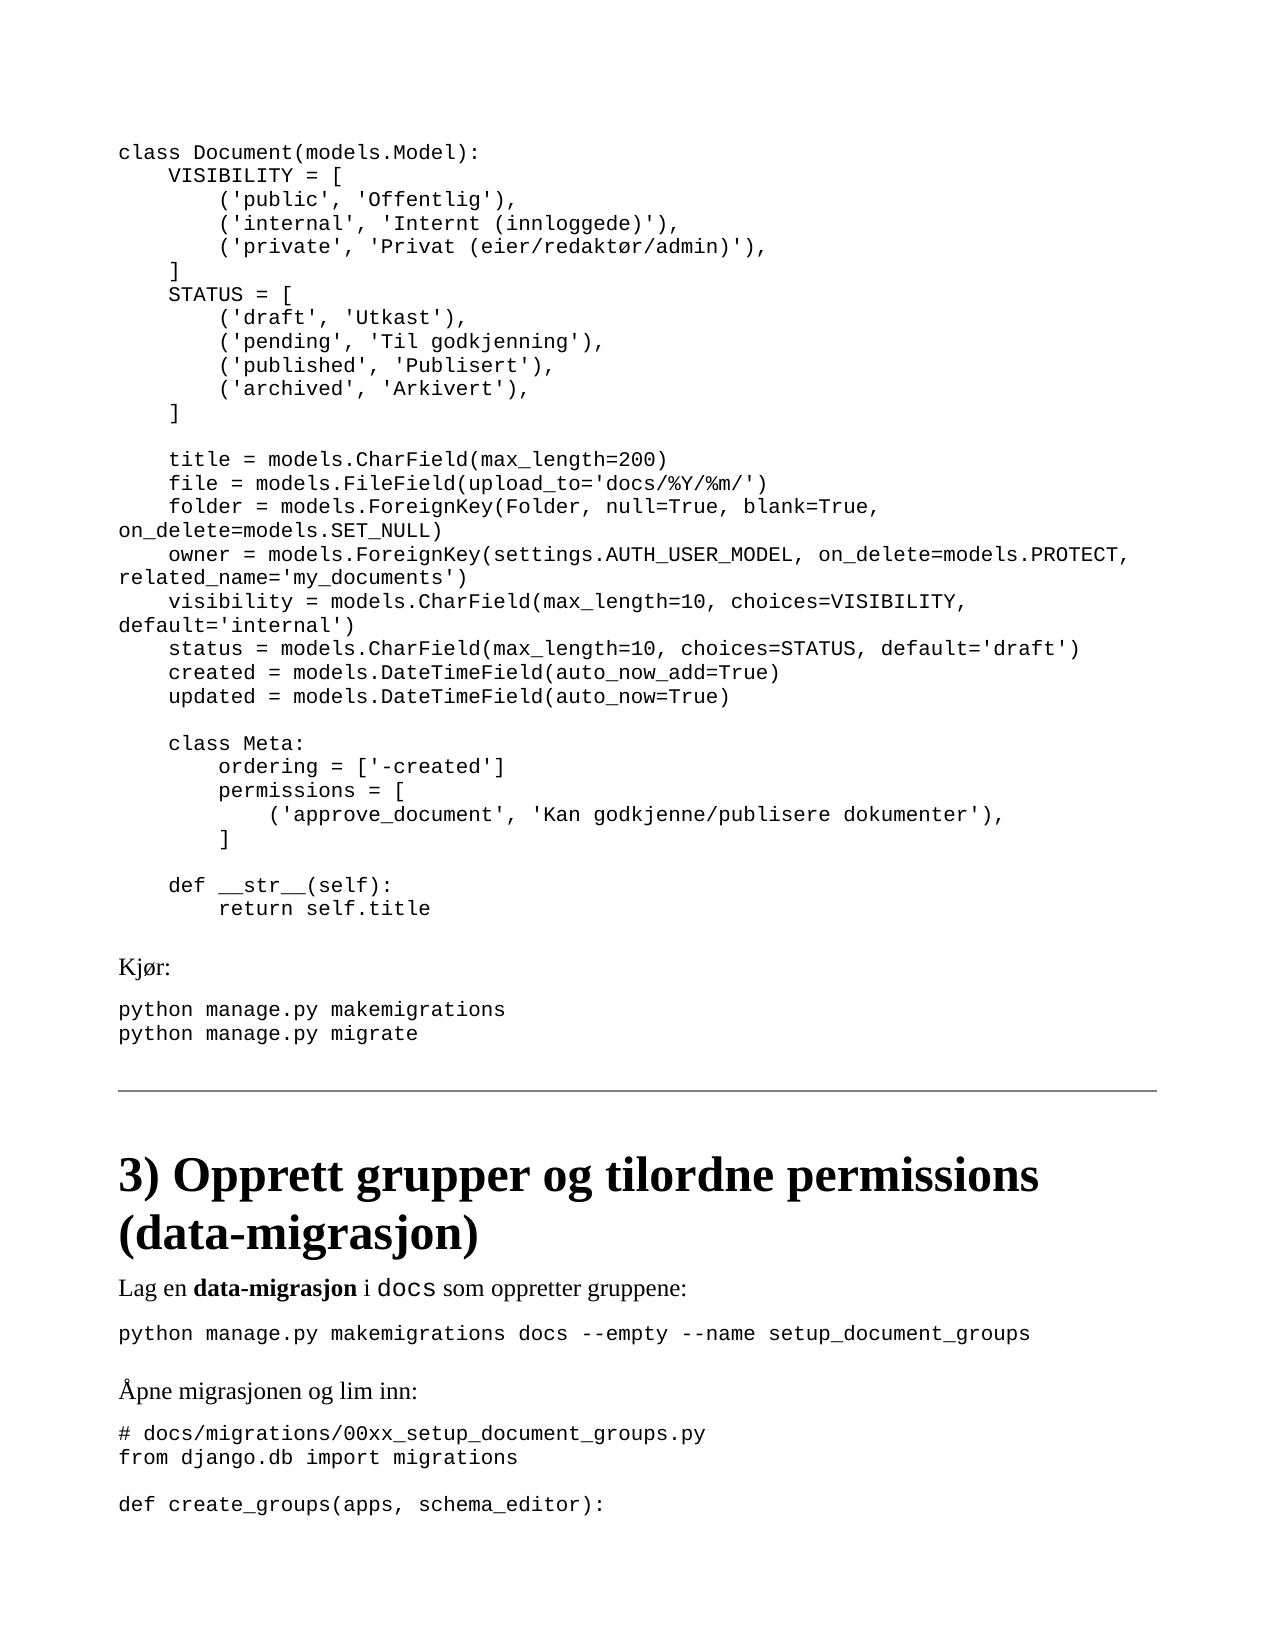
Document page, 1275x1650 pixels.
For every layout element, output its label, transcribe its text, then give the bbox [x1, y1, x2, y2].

text updated = models.DateTimeField(auto_now=True) [118, 686, 1157, 709]
text Lag en data-migrasjon i docs som oppretter gruppene: [118, 1273, 1157, 1303]
text owner = models.ForeignKey(settings.AUTH_USER_MODEL, on_delete=models.PROTECT, related_name='my_documents') [118, 544, 1157, 591]
text STATUS = [ [118, 284, 1157, 307]
text title = models.CharField(max_length=200) [118, 449, 1157, 473]
text status = models.CharField(max_length=10, choices=STATUS, default='draft') [118, 638, 1157, 662]
text ordering = ['-created'] [118, 757, 1157, 780]
text from django.db import migrations [118, 1447, 1157, 1471]
text python manage.py makemigrations docs --empty --name setup_document_groups [118, 1323, 1157, 1346]
text ('published', 'Publisert'), [118, 354, 1157, 378]
text created = models.DateTimeField(auto_now_add=True) [118, 662, 1157, 686]
text ('draft', 'Utkast'), [118, 307, 1157, 331]
text Kjør: [118, 952, 1157, 980]
subtitle 3) Opprett grupper og tilordne permissions (data-migrasjon) [118, 1145, 1157, 1260]
text class Meta: [118, 733, 1157, 757]
text visibility = models.CharField(max_length=10, choices=VISIBILITY, default='internal') [118, 591, 1157, 638]
text ] [118, 402, 1157, 426]
text return self.title [118, 898, 1157, 922]
text def __str__(self): [118, 875, 1157, 898]
text ('private', 'Privat (eier/redaktør/admin)'), [118, 236, 1157, 260]
text python manage.py makemigrations [118, 999, 1157, 1023]
text class Document(models.Model): [118, 142, 1157, 165]
text ] [118, 260, 1157, 284]
text ] [118, 827, 1157, 851]
text VISIBILITY = [ [118, 165, 1157, 189]
text # docs/migrations/00xx_setup_document_groups.py [118, 1423, 1157, 1447]
text folder = models.ForeignKey(Folder, null=True, blank=True, on_delete=models.SET_NULL) [118, 496, 1157, 544]
text ('public', 'Offentlig'), [118, 189, 1157, 213]
text def create_groups(apps, schema_editor): [118, 1494, 1157, 1518]
text ('internal', 'Internt (innloggede)'), [118, 213, 1157, 236]
text ('archived', 'Arkivert'), [118, 378, 1157, 402]
text permissions = [ [118, 780, 1157, 804]
text python manage.py migrate [118, 1023, 1157, 1046]
text Åpne migrasjonen og lim inn: [118, 1376, 1157, 1404]
text file = models.FileField(upload_to='docs/%Y/%m/') [118, 473, 1157, 496]
text ('pending', 'Til godkjenning'), [118, 331, 1157, 354]
text ('approve_document', 'Kan godkjenne/publisere dokumenter'), [118, 804, 1157, 827]
